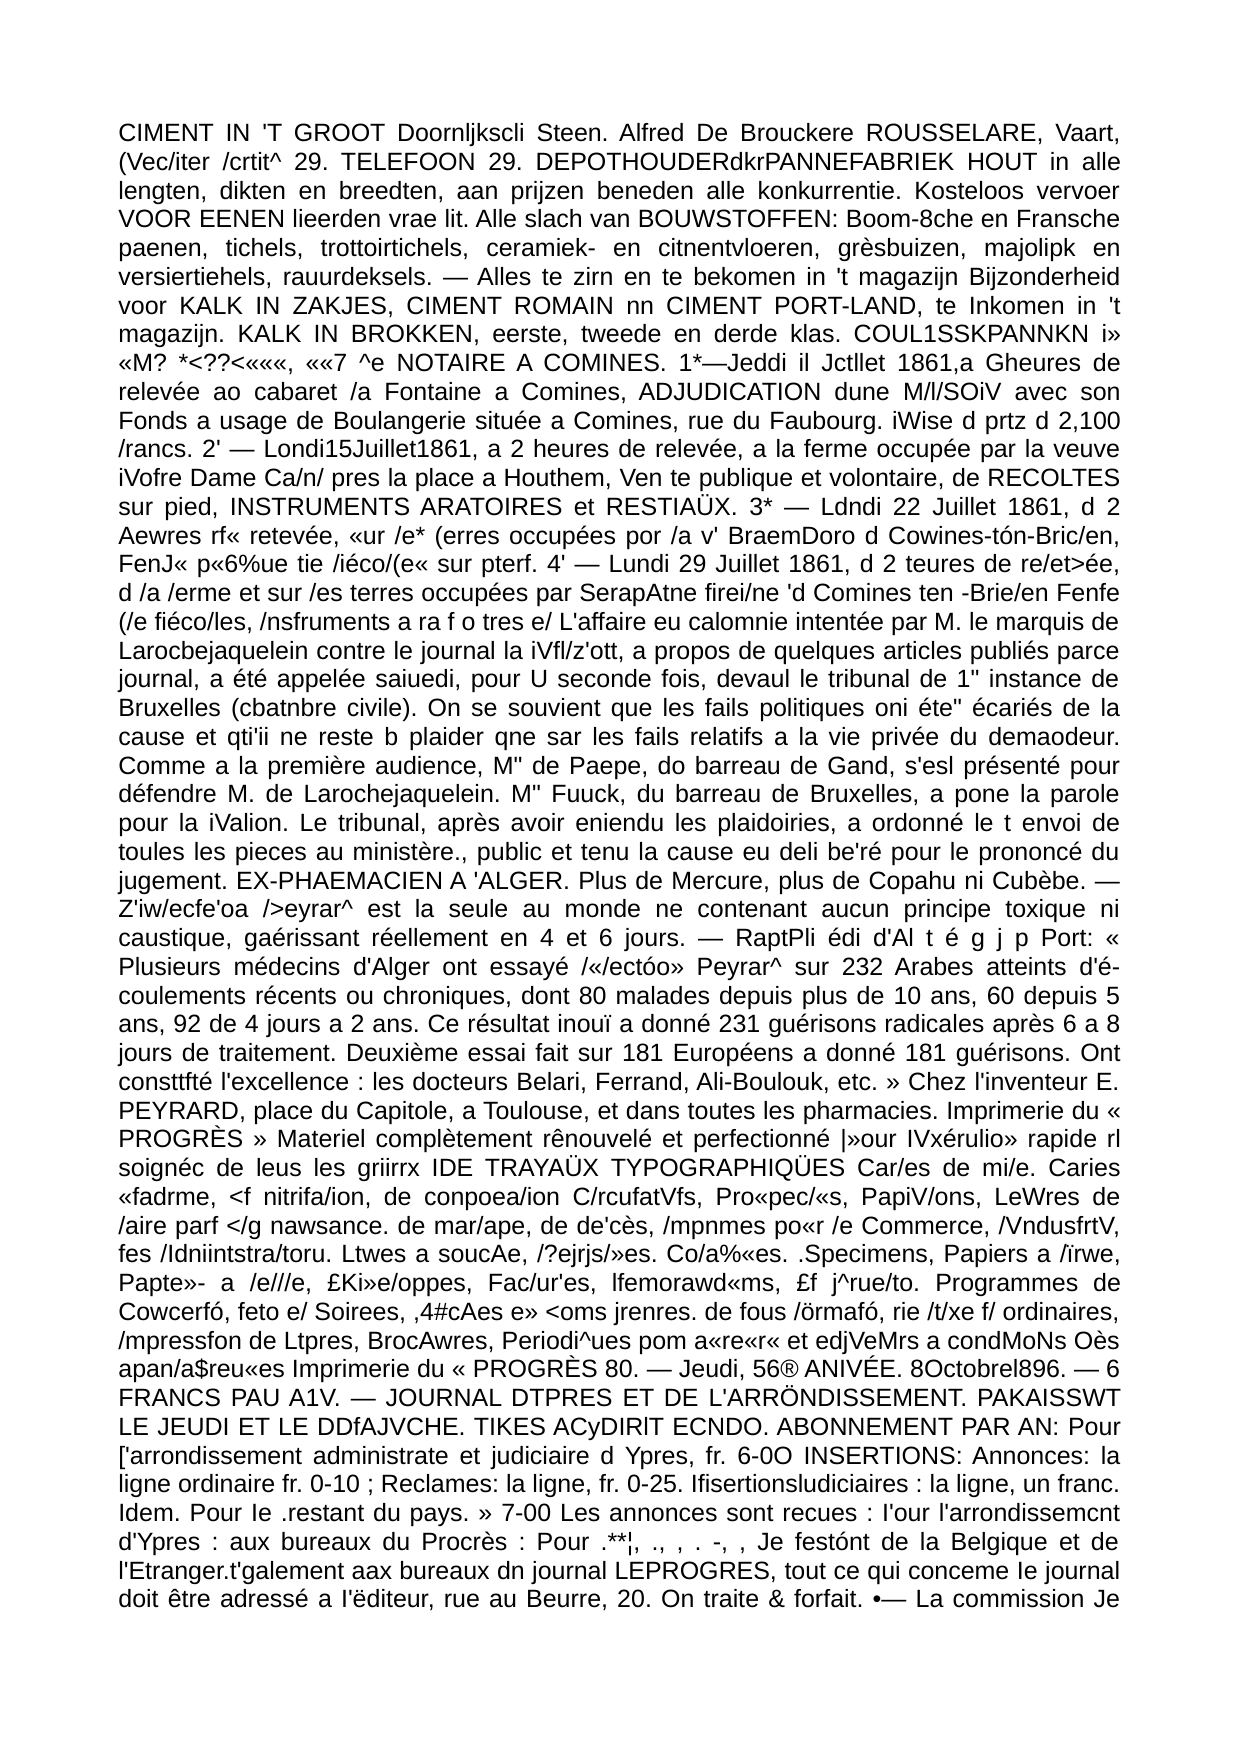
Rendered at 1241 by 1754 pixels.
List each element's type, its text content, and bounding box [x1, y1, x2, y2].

text CIMENT IN 'T GROOT Doornljkscli Steen. Alfred De Brouckere ROUSSELARE, Vaart, (Vec/iter /crtit^ 29. TELEFOON 29. DEPOTHOUDERdkrPANNEFABRIEK HOUT in alle lengten, dikten en breedten, aan prijzen beneden alle konkurrentie. Kosteloos vervoer VOOR EENEN lieerden vrae lit. Alle slach van BOUWSTOFFEN: Boom-8che en Fransche paenen, tichels, trottoirtichels, ceramiek- en citnentvloeren, grèsbuizen, majolipk en versiertiehels, rauurdeksels. — Alles te zirn en te bekomen in 't magazijn Bijzonderheid voor KALK IN ZAKJES, CIMENT ROMAIN nn CIMENT PORT-LAND, te Inkomen in 't magazijn. KALK IN BROKKEN, eerste, tweede en derde klas. COUL1SSKPANNKN i» «M? *<??<«««, ««7 ^e NOTAIRE A COMINES. 1*—Jeddi il Jctllet 1861,a Gheures de relevée ao cabaret /a Fontaine a Comines, ADJUDICATION dune M/l/SOiV avec son Fonds a usage de Boulangerie située a Comines, rue du Faubourg. iWise d prtz d 2,100 /rancs. 2' — Londi15Juillet1861, a 2 heures de relevée, a la ferme occupée par la veuve iVofre Dame Ca/n/ pres la place a Houthem, Ven te publique et volontaire, de RECOLTES sur pied, INSTRUMENTS ARATOIRES et RESTIAÜX. 3* — Ldndi 22 Juillet 1861, d 2 Aewres rf« retevée, «ur /e* (erres occupées por /a v' BraemDoro d Cowines-tón-Bric/en, FenJ« p«6%ue tie /iéco/(e« sur pterf. 4' — Lundi 29 Juillet 1861, d 2 teures de re/et>ée, d /a /erme et sur /es terres occupées par SerapAtne firei/ne 'd Comines ten -Brie/en Fenfe (/e fiéco/les, /nsfruments a ra f o tres e/ L'affaire eu calomnie intentée par M. le marquis de Larocbejaquelein contre le journal la iVfl/z'ott, a propos de quelques articles publiés parce journal, a été appelée saiuedi, pour U seconde fois, devaul le tribunal de 1" instance de Bruxelles (cbatnbre civile). On se souvient que les fails politiques oni éte" écariés de la cause et qti'ii ne reste b plaider qne sar les fails relatifs a la vie privée du demaodeur. Comme a la première audience, M" de Paepe, do barreau de Gand, s'esl présenté pour défendre M. de Larochejaquelein. M" Fuuck, du barreau de Bruxelles, a pone la parole pour la iValion. Le tribunal, après avoir eniendu les plaidoiries, a ordonné le t envoi de toules les pieces au ministère., public et tenu la cause eu deli be'ré pour le prononcé du jugement. EX-PHAEMACIEN A 'ALGER. Plus de Mercure, plus de Copahu ni Cubèbe. — Z'iw/ecfe'oa />eyrar^ est la seule au monde ne contenant aucun principe toxique ni caustique, gaérissant réellement en 4 et 6 jours. — RaptPli édi d'Al t é g j p Port: « Plusieurs médecins d'Alger ont essayé /«/ectóo» Peyrar^ sur 232 Arabes atteints d'é-coulements récents ou chroniques, dont 80 malades depuis plus de 10 ans, 60 depuis 5 ans, 92 de 4 jours a 2 ans. Ce résultat inouï a donné 231 guérisons radicales après 6 a 8 jours de traitement. Deuxième essai fait sur 181 Européens a donné 181 guérisons. Ont consttfté l'excellence : les docteurs Belari, Ferrand, Ali-Boulouk, etc. » Chez l'inventeur E. PEYRARD, place du Capitole, a Toulouse, et dans toutes les pharmacies. Imprimerie du « PROGRÈS » Materiel complètement rênouvelé et perfectionné |»our IVxérulio» rapide rl soignéc de leus les griirrx IDE TRAYAÜX TYPOGRAPHIQÜES Car/es de mi/e. Caries «fadrme, <f nitrifa/ion, de conpoea/ion C/rcufatVfs, Pro«pec/«s, PapiV/ons, LeWres de /aire parf </g nawsance. de mar/ape, de de'cès, /mpnmes po«r /e Commerce, /VndusfrtV, fes /Idniintstra/toru. Ltwes a soucAe, /?ejrjs/»es. Co/a%«es. .Specimens, Papiers a /ïrwe, Papte»- a /e///e, £Ki»e/oppes, Fac/ur'es, lfemorawd«ms, £f j^rue/to. Programmes de Cowcerfó, feto e/ Soirees, ,4#cAes e» <oms jrenres. de fous /örmafó, rie /t/xe f/ ordinaires, /mpressfon de Ltpres, BrocAwres, Periodi^ues pom a«re«r« et edjVeMrs a condMoNs Oès apan/a$reu«es Imprimerie du « PROGRÈS 80. — Jeudi, 56® ANIVÉE. 8Octobrel896. — 6 FRANCS PAU A1V. — JOURNAL DTPRES ET DE L'ARRÖNDISSEMENT. PAKAISSWT LE JEUDI ET LE DDfAJVCHE. TIKES ACyDIRlT ECNDO. ABONNEMENT PAR AN: Pour ['arrondissement administrate et judiciaire d Ypres, fr. 6-0O INSERTIONS: Annonces: la ligne ordinaire fr. 0-10 ; Reclames: la ligne, fr. 0-25. Ifisertionsludiciaires : la ligne, un franc. Idem. Pour Ie .restant du pays. » 7-00 Les annonces sont recues : I'our l'arrondissemcnt d'Ypres : aux bureaux du Procrès : Pour .**¦, ., , . -, , Je festónt de la Belgique et de l'Etranger.t'galement aax bureaux dn journal LEPROGRES, tout ce qui conceme Ie journal doit être adressé a I'ëditeur, rue au Beurre, 20. On traite & forfait. •— La commission Je [118, 118, 1122, 1613]
